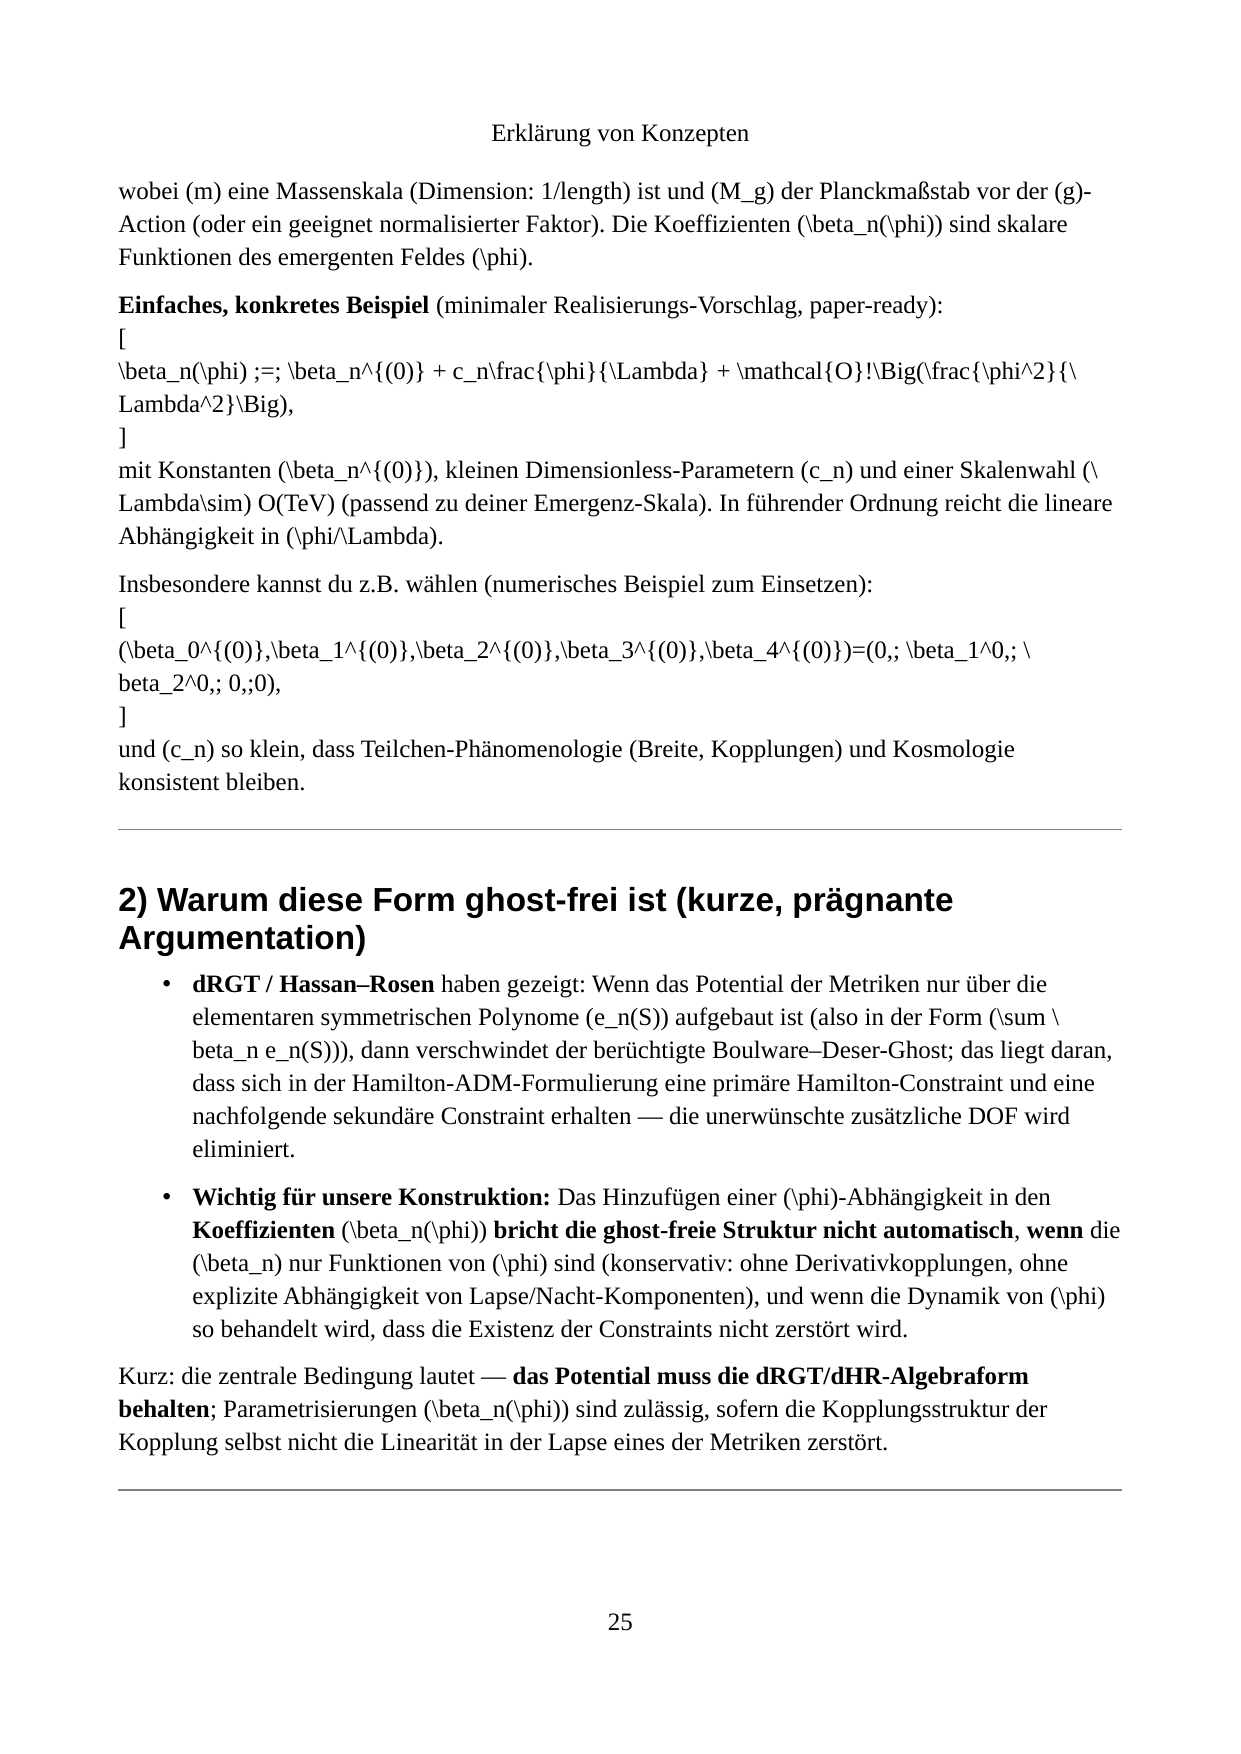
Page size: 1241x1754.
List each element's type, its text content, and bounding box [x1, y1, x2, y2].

text Insbesondere kannst du z.B. wählen (numerisches Beispiel zum Einsetzen): [ (\beta_0^{(0)},\beta_1^{(0)},\beta_2^{(0)},\beta_3^{(0)},\beta_4^{(0)})=(0,; \beta_1^0,; \beta_2^0,; 0,;0), ] und (c_n) so klein, dass Teilchen-Phänomenologie (Breite, Kopplungen) und Kosmologie konsistent bleiben. [118, 569, 1122, 796]
list dRGT / Hassan–Rosen haben gezeigt: Wenn das Potential der Metriken nur über die elementaren symmetrischen Polynome (e_n(S)) aufgebaut ist (also in der Form (\sum \beta_n e_n(S))), dann verschwindet der berüchtigte Boulware–Deser-Ghost; das liegt daran, dass sich in der Hamilton-ADM-Formulierung eine primäre Hamilton-Constraint und eine nachfolgende sekundäre Constraint erhalten — die unerwünschte zusätzliche DOF wird eliminiert. [162, 969, 1122, 1163]
text Kurz: die zentrale Bedingung lautet — das Potential muss die dRGT/dHR-Algebraform behalten; Parametrisierungen (\beta_n(\phi)) sind zulässig, sofern die Kopplungsstruktur der Kopplung selbst nicht die Linearität in der Lapse eines der Metriken zerstört. [118, 1361, 1122, 1456]
subtitle 2) Warum diese Form ghost-frei ist (kurze, prägnante Argumentation) [118, 879, 1122, 956]
text Einfaches, konkretes Beispiel (minimaler Realisierungs-Vorschlag, paper-ready): [ \beta_n(\phi) ;=; \beta_n^{(0)} + c_n\frac{\phi}{\Lambda} + \mathcal{O}!\Big(\frac{\phi^2}{\Lambda^2}\Big), ] mit Konstanten (\beta_n^{(0)}), kleinen Dimensionless-Parametern (c_n) und einer Skalenwahl (\Lambda\sim) O(TeV) (passend zu deiner Emergenz-Skala). In führender Ordnung reicht die lineare Abhängigkeit in (\phi/\Lambda). [118, 290, 1122, 550]
text wobei (m) eine Massenskala (Dimension: 1/length) ist und (M_g) der Planckmaßstab vor der (g)-Action (oder ein geeignet normalisierter Faktor). Die Koeffizienten (\beta_n(\phi)) sind skalare Funktionen des emergenten Feldes (\phi). [118, 176, 1122, 271]
list Wichtig für unsere Konstruktion: Das Hinzufügen einer (\phi)-Abhängigkeit in den Koeffizienten (\beta_n(\phi)) bricht die ghost-freie Struktur nicht automatisch, wenn die (\beta_n) nur Funktionen von (\phi) sind (konservativ: ohne Derivativkopplungen, ohne explizite Abhängigkeit von Lapse/Nacht-Komponenten), und wenn die Dynamik von (\phi) so behandelt wird, dass die Existenz der Constraints nicht zerstört wird. [162, 1182, 1122, 1342]
